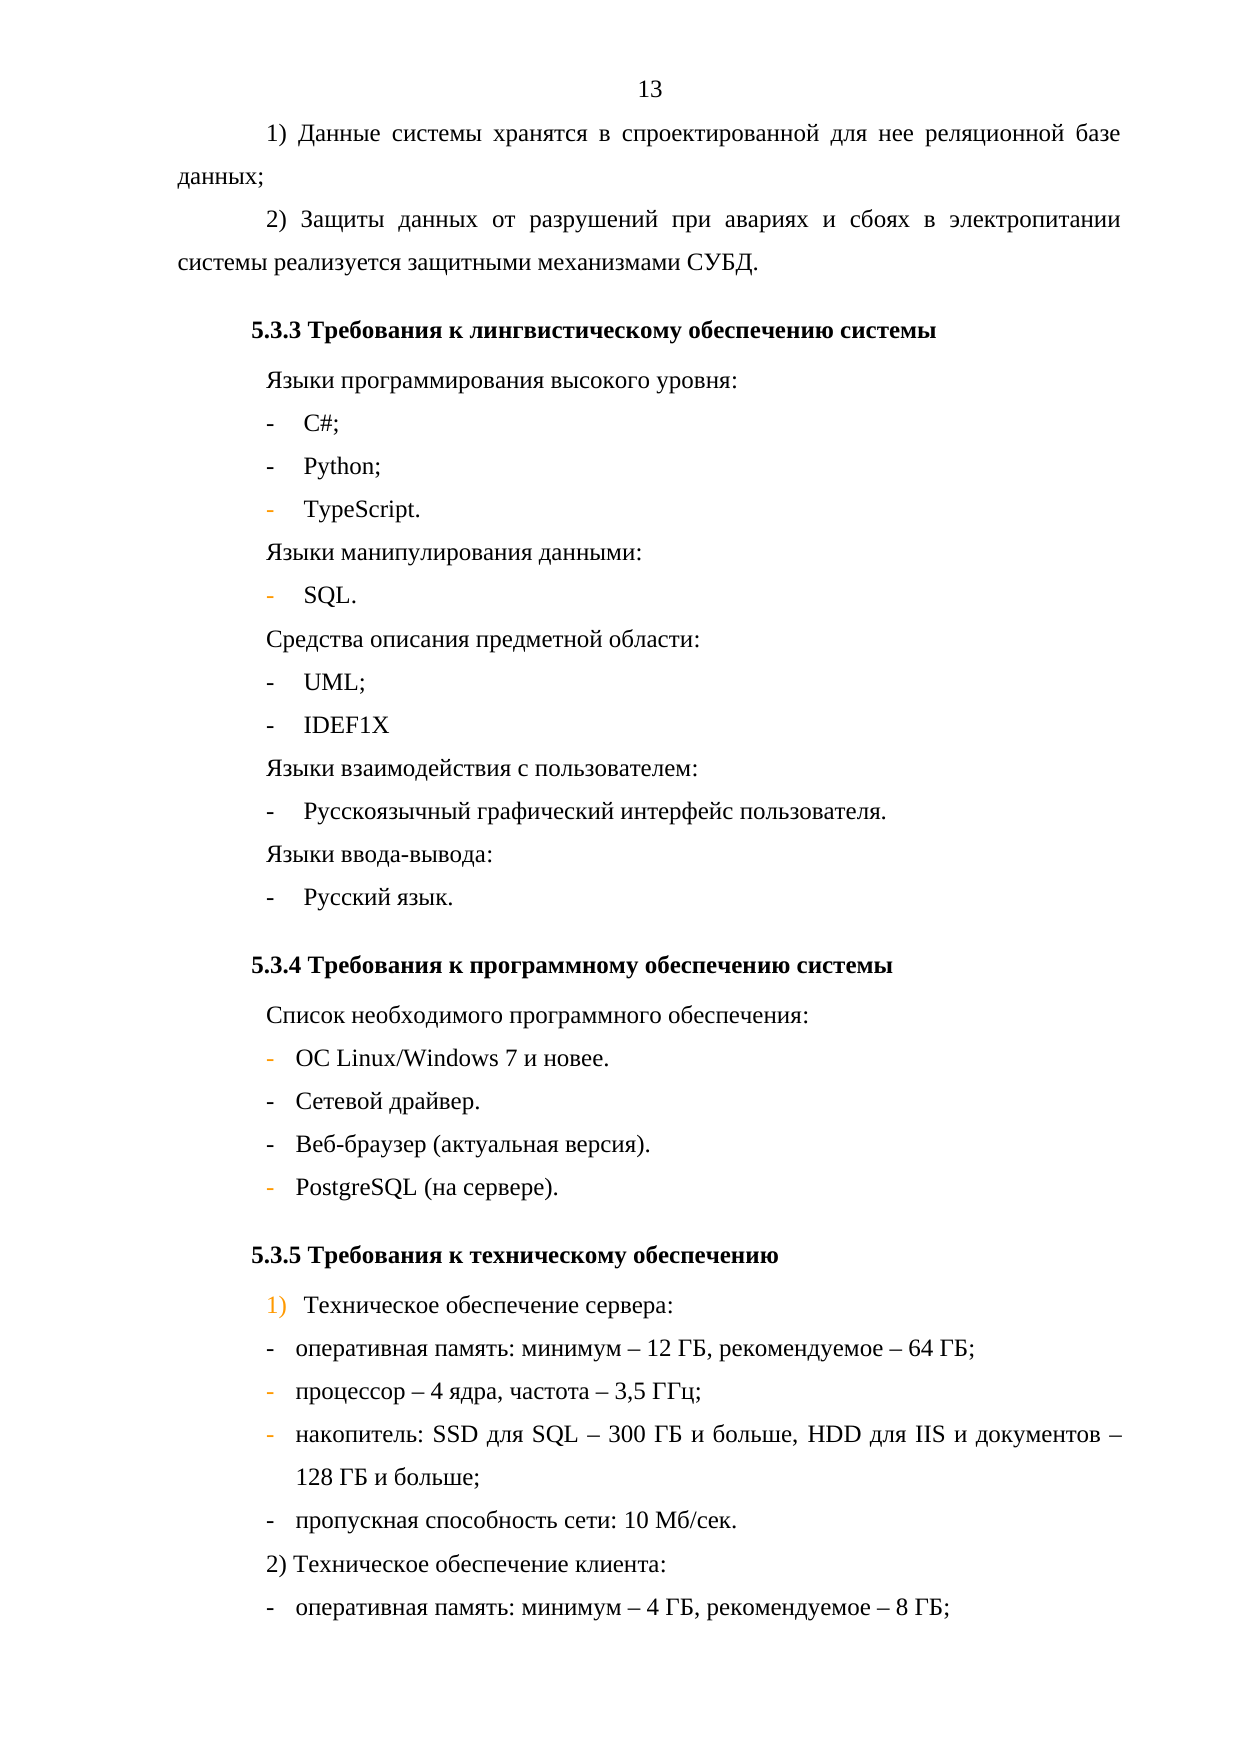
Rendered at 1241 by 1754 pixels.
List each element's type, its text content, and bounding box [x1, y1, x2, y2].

text Языки манипулирования данными: [266, 537, 1122, 566]
list оперативная память: минимум – 4 ГБ, рекомендуемое – 8 ГБ; [266, 1592, 1122, 1621]
text Языки программирования высокого уровня: [177, 365, 1122, 394]
text 1) Данные системы хранятся в спроектированной для нее реляционной базе данных; [177, 118, 1122, 190]
list пропускная способность сети: 10 Мб/сек. [266, 1506, 1122, 1534]
subtitle Требования к техническому обеспечению [251, 1241, 1122, 1269]
list Русскоязычный графический интерфейс пользователя. [266, 796, 1122, 825]
list SQL. [266, 581, 1122, 609]
text Языки взаимодействия с пользователем: [266, 753, 1122, 782]
text Средства описания предметной области: [266, 624, 1122, 652]
list процессор – 4 ядра, частота – 3,5 ГГц; [266, 1376, 1122, 1405]
text 2) Техническое обеспечение клиента: [177, 1549, 1122, 1577]
list Веб-браузер (актуальная версия). [266, 1129, 1122, 1158]
list Русский язык. [266, 882, 1122, 911]
list Python; [266, 451, 1122, 480]
list Сетевой драйвер. [266, 1086, 1122, 1115]
list C#; [266, 408, 1122, 437]
list Техническое обеспечение сервера: [266, 1290, 1122, 1319]
list накопитель: SSD для SQL – 300 ГБ и больше, HDD для IIS и документов – 128 ГБ и больше; [266, 1419, 1122, 1491]
list PostgreSQL (на сервере). [266, 1172, 1122, 1201]
list ОС Linux/Windows 7 и новее. [266, 1043, 1122, 1072]
list IDEF1X [266, 710, 1122, 739]
list UML; [266, 667, 1122, 696]
text Языки ввода-вывода: [266, 839, 1122, 868]
text Список необходимого программного обеспечения: [177, 1000, 1122, 1029]
subtitle Требования к программному обеспечению системы [251, 951, 1122, 979]
text 2) Защиты данных от разрушений при авариях и сбоях в электропитании системы реализуется защитными механизмами СУБД. [177, 204, 1122, 276]
list оперативная память: минимум – 12 ГБ, рекомендуемое – 64 ГБ; [266, 1333, 1122, 1362]
subtitle Требования к лингвистическому обеспечению системы [251, 316, 1122, 344]
list TypeScript. [266, 494, 1122, 523]
